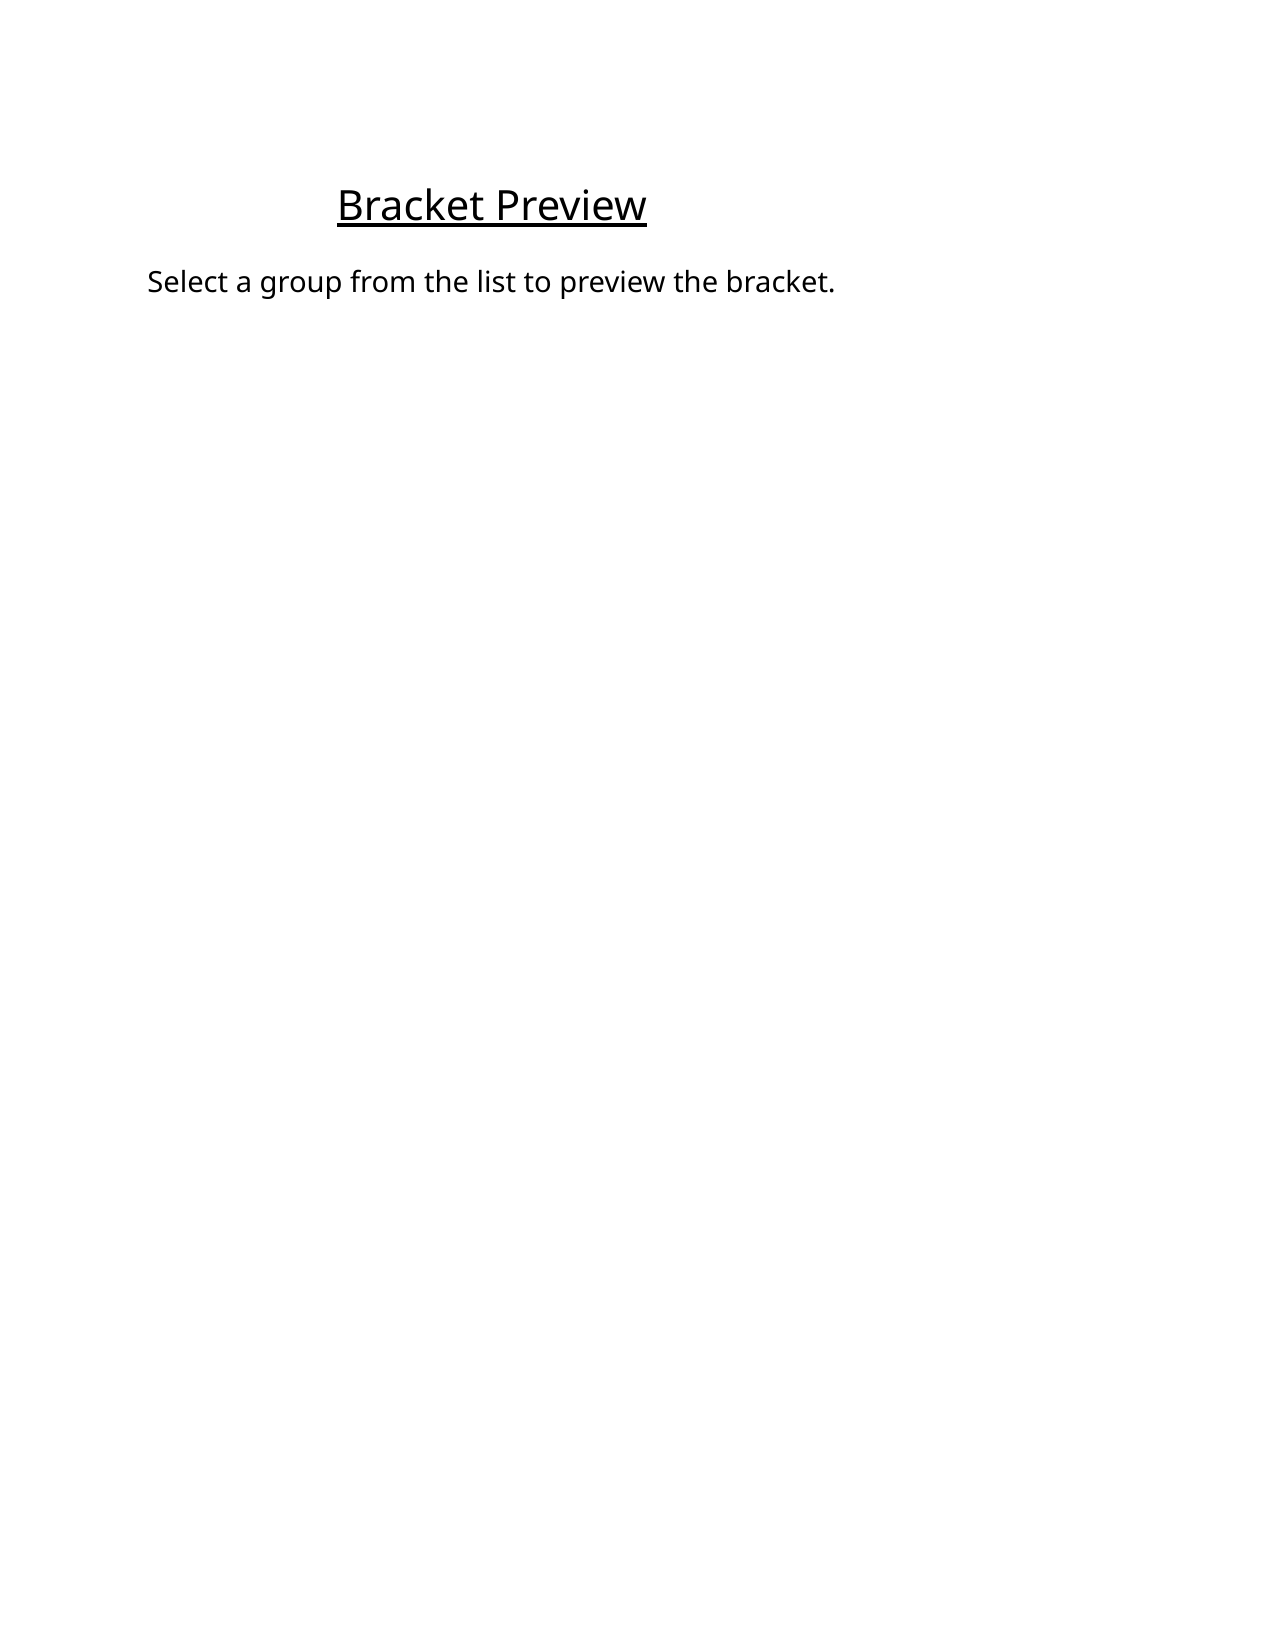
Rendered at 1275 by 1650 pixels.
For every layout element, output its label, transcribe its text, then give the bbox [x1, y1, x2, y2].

text Select a group from the list to preview the bracket. [118, 261, 865, 301]
text Bracket Preview [118, 176, 865, 232]
